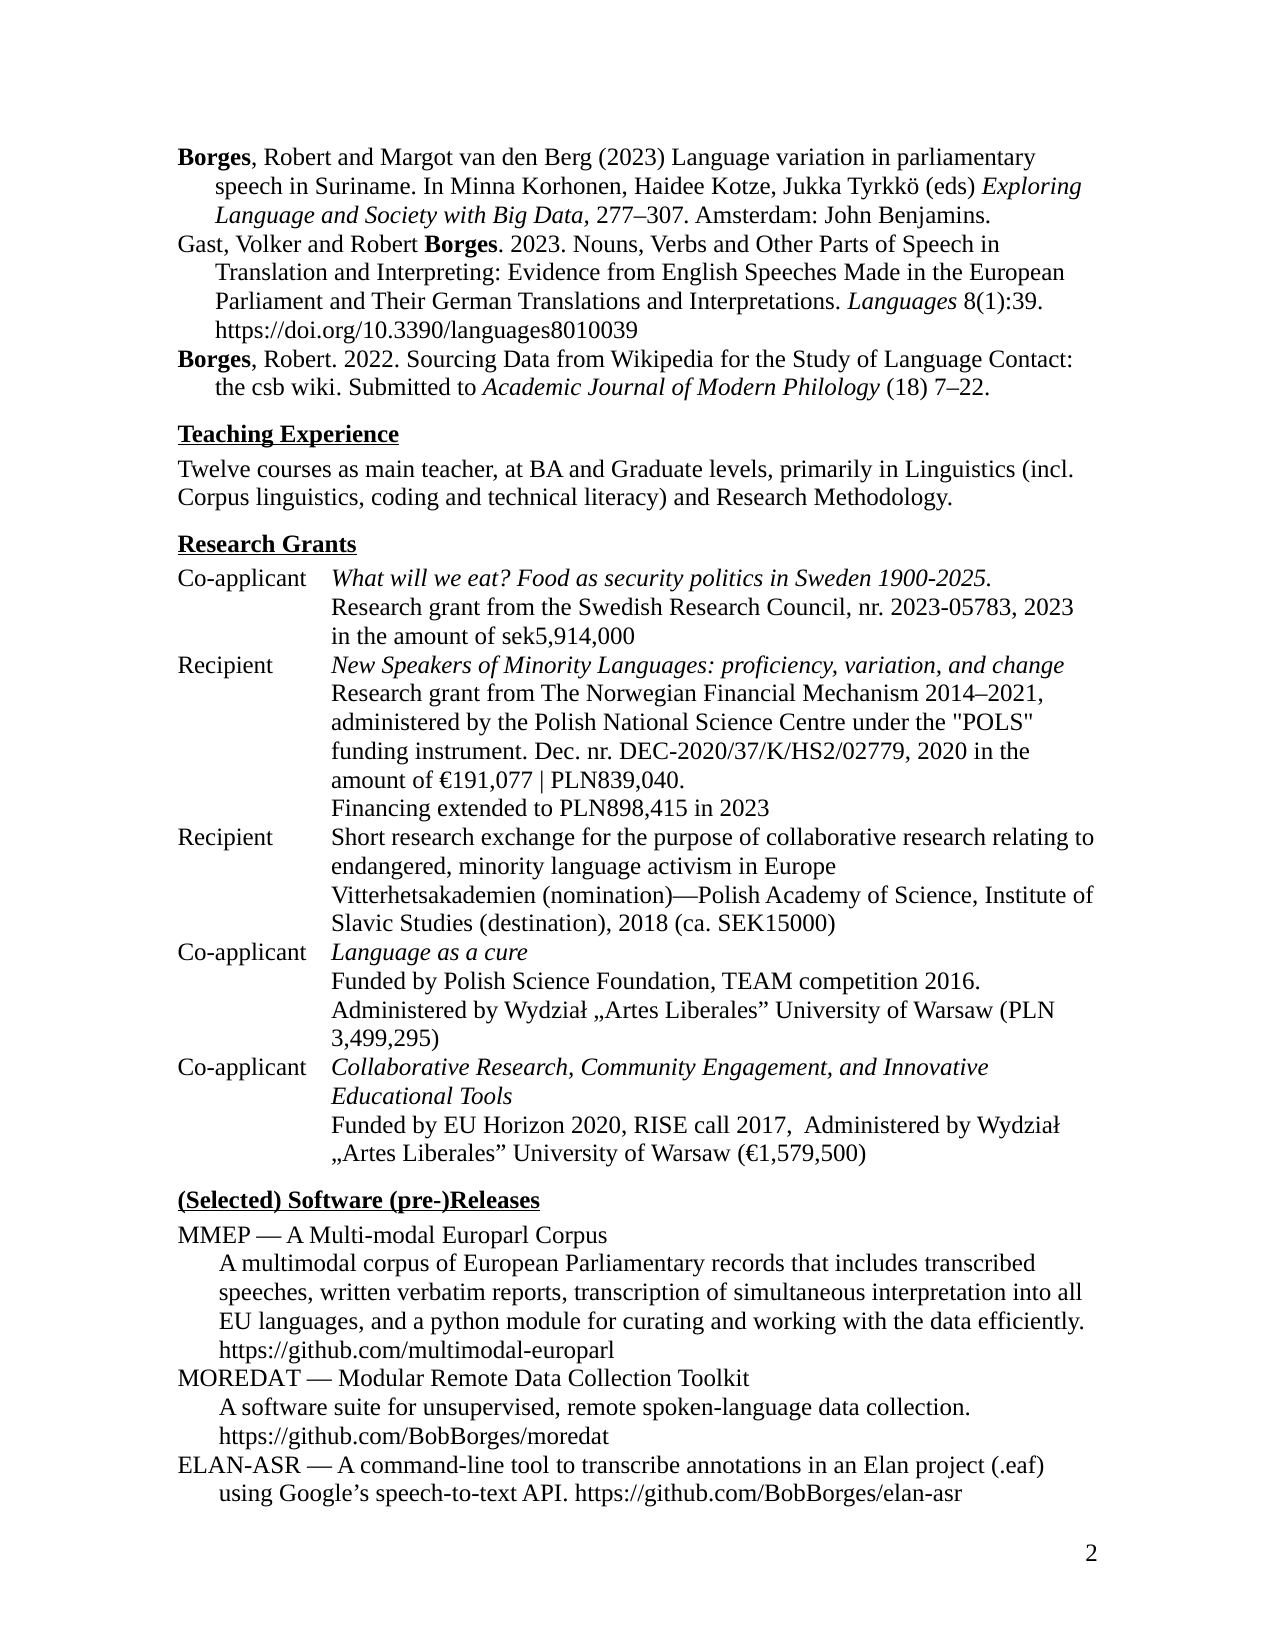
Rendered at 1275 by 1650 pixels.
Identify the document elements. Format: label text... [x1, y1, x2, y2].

text Twelve courses as main teacher, at BA and Graduate levels, primarily in Linguistics (incl. Corpus linguistics, coding and technical literacy) and Research Methodology. [177, 454, 1098, 511]
text Co-applicant What will we eat? Food as security politics in Sweden 1900-2025. [177, 563, 1098, 592]
text Research Grants [177, 529, 1098, 558]
text ELAN-ASR — A command-line tool to transcribe annotations in an Elan project (.eaf) using Google’s speech-to-text API. https://github.com/BobBorges/elan-asr [177, 1450, 1098, 1507]
text Co-applicant Language as a cure [177, 937, 1098, 966]
text https://github.com/BobBorges/moredat [177, 1421, 1098, 1450]
text Gast, Volker and Robert Borges. 2023. Nouns, Verbs and Other Parts of Speech in Translation and Interpreting: Evidence from English Speeches Made in the European Parliament and Their German Translations and Interpretations. Languages 8(1):39. https://doi.org/10.3390/languages8010039 [177, 229, 1098, 344]
text Borges, Robert and Margot van den Berg (2023) Language variation in parliamentary speech in Suriname. In Minna Korhonen, Haidee Kotze, Jukka Tyrkkö (eds) Exploring Language and Society with Big Data, 277–307. Amsterdam: John Benjamins. [177, 142, 1098, 229]
text https://github.com/multimodal-europarl [177, 1335, 1098, 1363]
text Teaching Experience [177, 419, 1098, 448]
text Recipient New Speakers of Minority Languages: proficiency, variation, and change [177, 650, 1098, 678]
text Co-applicant Collaborative Research, Community Engagement, and Innovative Educational Tools [177, 1052, 1098, 1110]
text A software suite for unsupervised, remote spoken-language data collection. [177, 1392, 1098, 1421]
text MOREDAT — Modular Remote Data Collection Toolkit [177, 1363, 1098, 1392]
text Funded by Polish Science Foundation, TEAM competition 2016. Administered by Wydział „Artes Liberales” University of Warsaw (PLN 3,499,295) [177, 966, 1098, 1052]
text Recipient Short research exchange for the purpose of collaborative research relating to endangered, minority language activism in Europe [177, 822, 1098, 880]
text A multimodal corpus of European Parliamentary records that includes transcribed speeches, written verbatim reports, transcription of simultaneous interpretation into all EU languages, and a python module for curating and working with the data efficiently. [177, 1248, 1098, 1335]
text Funded by EU Horizon 2020, RISE call 2017, Administered by Wydział „Artes Liberales” University of Warsaw (€1,579,500) [177, 1110, 1098, 1167]
text MMEP — A Multi-modal Europarl Corpus [177, 1220, 1098, 1248]
text (Selected) Software (pre-)Releases [177, 1185, 1098, 1214]
text Research grant from The Norwegian Financial Mechanism 2014–2021, administered by the Polish National Science Centre under the "POLS" funding instrument. Dec. nr. DEC-2020/37/K/HS2/02779, 2020 in the amount of €191,077 | PLN839,040. [177, 678, 1098, 793]
text Vitterhetsakademien (nomination)—Polish Academy of Science, Institute of Slavic Studies (destination), 2018 (ca. SEK15000) [177, 880, 1098, 937]
text Financing extended to PLN898,415 in 2023 [177, 793, 1275, 822]
text Borges, Robert. 2022. Sourcing Data from Wikipedia for the Study of Language Contact: the csb wiki. Submitted to Academic Journal of Modern Philology (18) 7–22. [177, 344, 1098, 401]
text Research grant from the Swedish Research Council, nr. 2023-05783, 2023 in the amount of sek5,914,000 [177, 592, 1098, 650]
